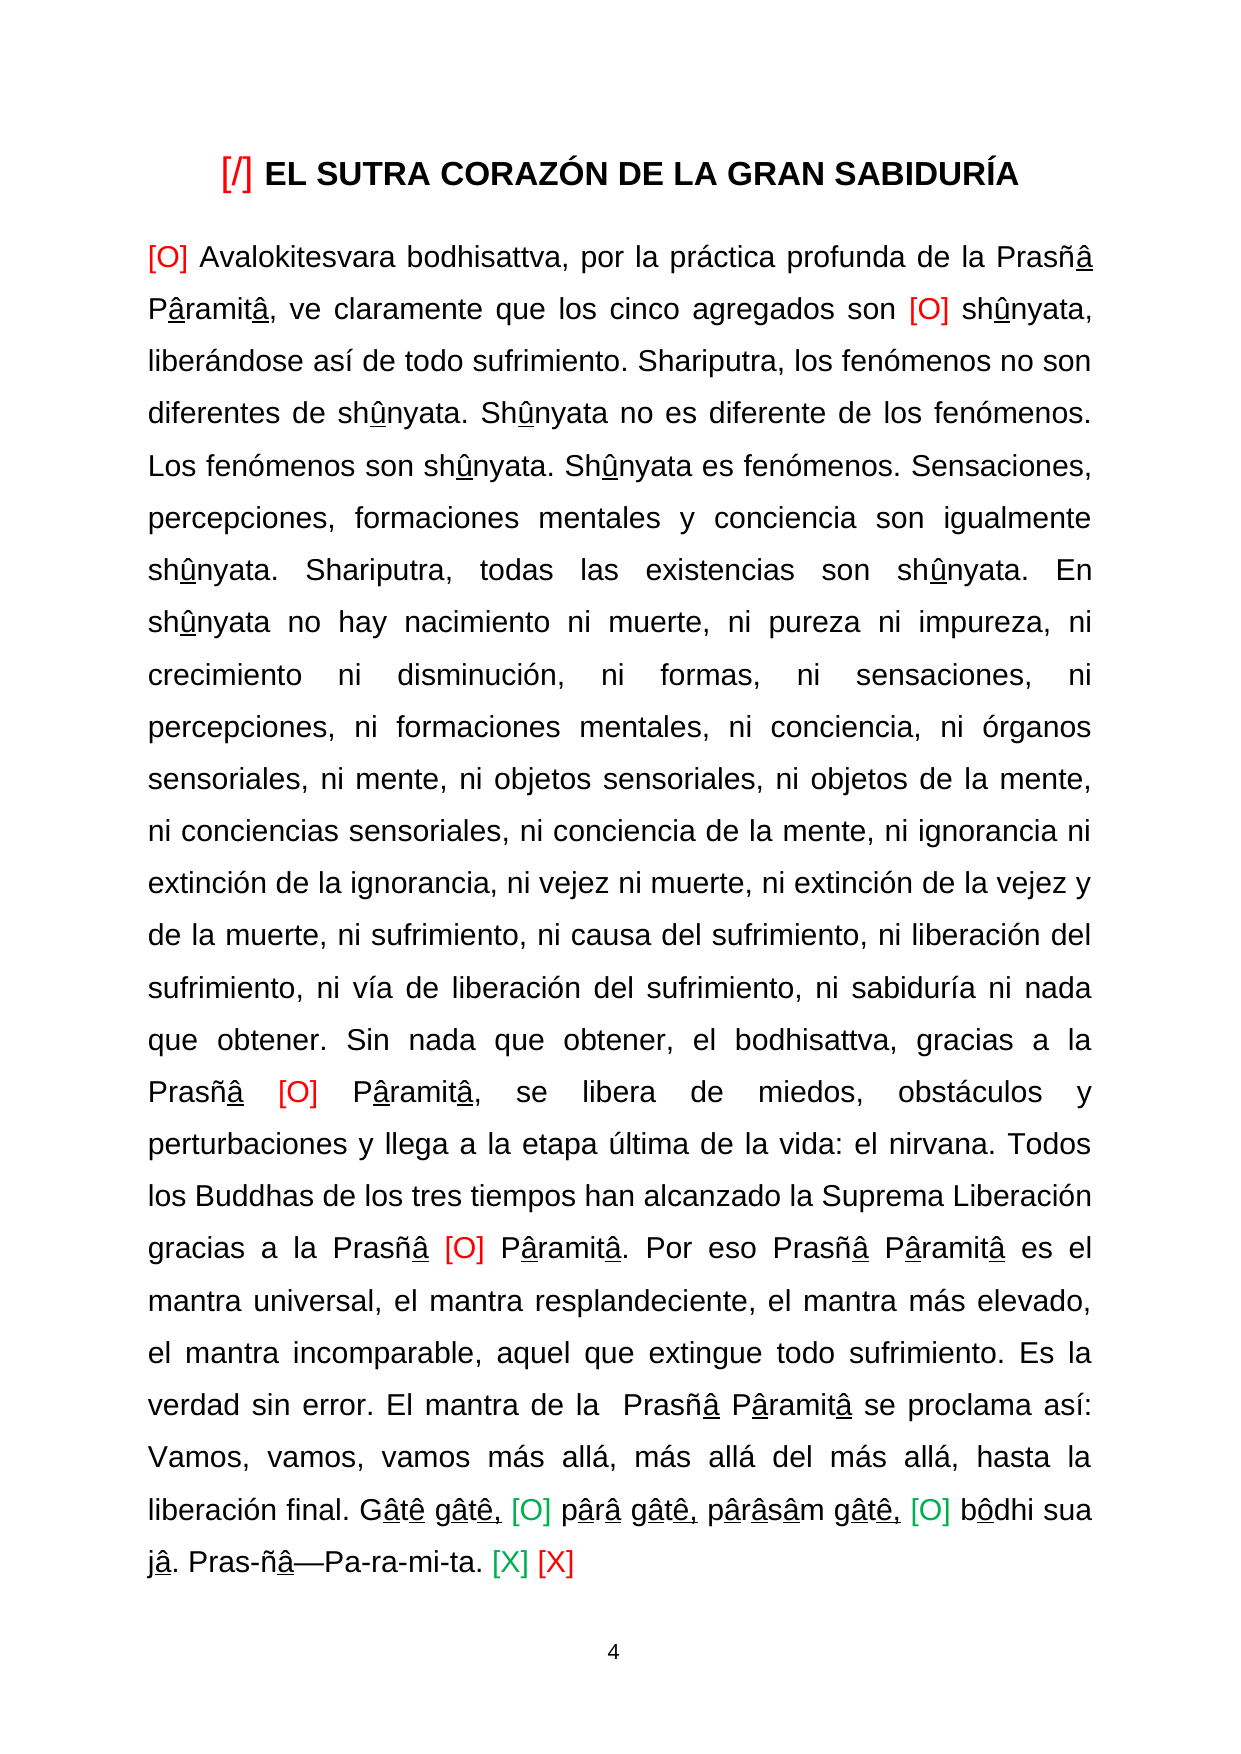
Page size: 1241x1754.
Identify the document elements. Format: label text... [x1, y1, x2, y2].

subtitle [/] EL SUTRA CORAZÓN DE LA GRAN SABIDURÍA [148, 148, 1092, 193]
text [O] Avalokitesvara bodhisattva, por la práctica profunda de la Prasñâ Pâramitâ, ve claramente que los cinco agregados son [O] shûnyata, liberándose así de todo sufrimiento. Shariputra, los fenómenos no son diferentes de shûnyata. Shûnyata no es diferente de los fenómenos. Los fenómenos son shûnyata. Shûnyata es fenómenos. Sensaciones, percepciones, formaciones mentales y conciencia son igualmente shûnyata. Shariputra, todas las existencias son shûnyata. En shûnyata no hay nacimiento ni muerte, ni pureza ni impureza, ni crecimiento ni disminución, ni formas, ni sensaciones, ni percepciones, ni formaciones mentales, ni conciencia, ni órganos sensoriales, ni mente, ni objetos sensoriales, ni objetos de la mente, ni conciencias sensoriales, ni conciencia de la mente, ni ignorancia ni extinción de la ignorancia, ni vejez ni muerte, ni extinción de la vejez y de la muerte, ni sufrimiento, ni causa del sufrimiento, ni liberación del sufrimiento, ni vía de liberación del sufrimiento, ni sabiduría ni nada que obtener. Sin nada que obtener, el bodhisattva, gracias a la Prasñâ [O] Pâramitâ, se libera de miedos, obstáculos y perturbaciones y llega a la etapa última de la vida: el nirvana. Todos los Buddhas de los tres tiempos han alcanzado la Suprema Liberación gracias a la Prasñâ [O] Pâramitâ. Por eso Prasñâ Pâramitâ es el mantra universal, el mantra resplandeciente, el mantra más elevado, el mantra incomparable, aquel que extingue todo sufrimiento. Es la verdad sin error. El mantra de la Prasñâ Pâramitâ se proclama así: Vamos, vamos, vamos más allá, más allá del más allá, hasta la liberación final. Gâtê gâtê, [O] pârâ gâtê, pârâsâm gâtê, [O] bôdhi sua jâ. Pras-ñâ—Pa-ra-mi-ta. [X] [X] [148, 239, 1092, 1578]
